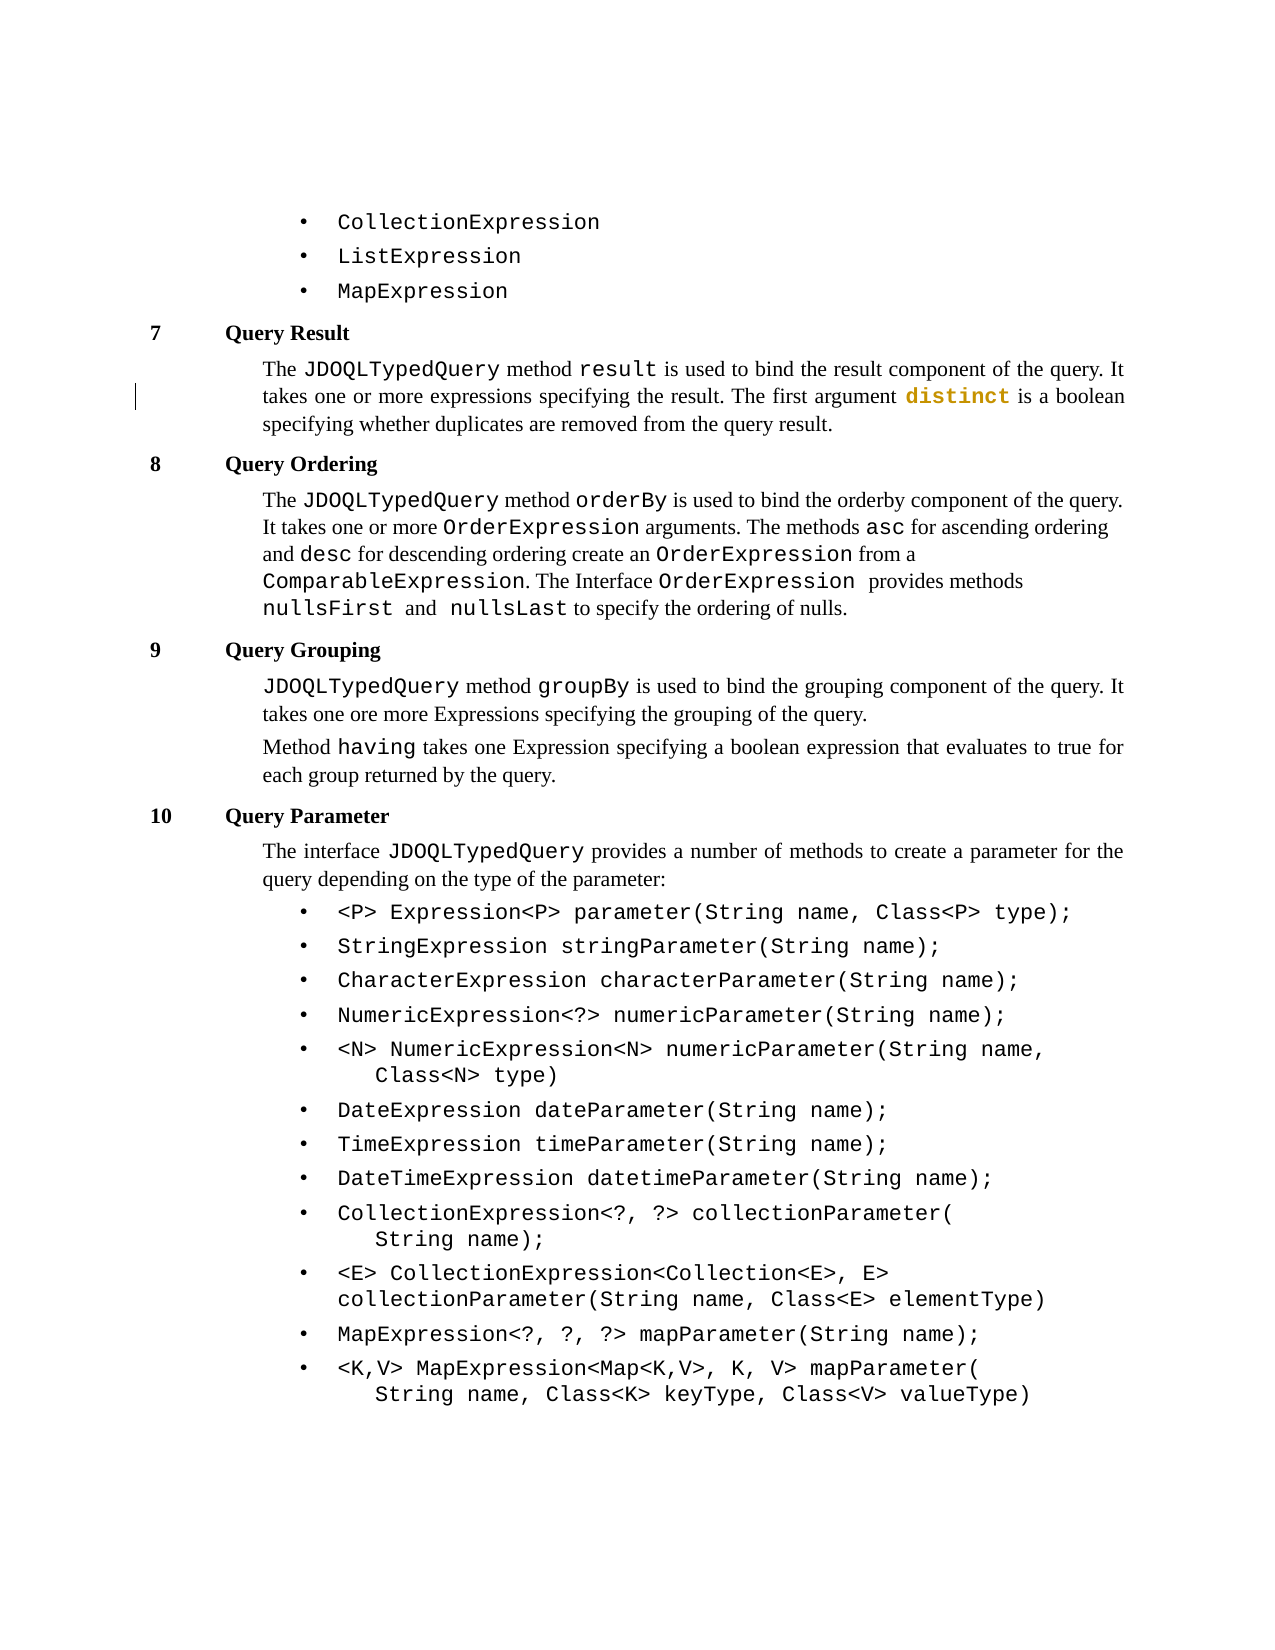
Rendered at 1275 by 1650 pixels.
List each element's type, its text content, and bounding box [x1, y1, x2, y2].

subtitle Query Parameter [150, 802, 1125, 828]
list TimeExpression timeParameter(String name); [300, 1132, 1125, 1158]
text The JDOQLTypedQuery method orderBy is used to bind the orderby component of the query. It takes one or more OrderExpression arguments. The methods asc for ascending ordering and desc for descending ordering create an OrderExpression from a ComparableExpression. The Interface OrderExpression provides methods nullsFirst and nullsLast to specify the ordering of nulls. [262, 487, 1125, 622]
text JDOQLTypedQuery method groupBy is used to bind the grouping component of the query. It takes one ore more Expressions specifying the grouping of the query. [262, 673, 1125, 726]
list <K,V> MapExpression<Map<K,V>, K, V> mapParameter( String name, Class<K> keyType, Class<V> valueType) [300, 1356, 1125, 1408]
subtitle Query Grouping [150, 636, 1125, 662]
list NumericExpression<?> numericParameter(String name); [300, 1003, 1125, 1029]
list CharacterExpression characterParameter(String name); [300, 968, 1125, 994]
list CollectionExpression [300, 210, 1125, 236]
list MapExpression<?, ?, ?> mapParameter(String name); [300, 1321, 1125, 1347]
text The interface JDOQLTypedQuery provides a number of methods to create a parameter for the query depending on the type of the parameter: [262, 838, 1125, 891]
list <N> NumericExpression<N> numericParameter(String name, Class<N> type) [300, 1037, 1125, 1089]
list StringExpression stringParameter(String name); [300, 934, 1125, 960]
list CollectionExpression<?, ?> collectionParameter( String name); [300, 1201, 1125, 1253]
list <P> Expression<P> parameter(String name, Class<P> type); [300, 899, 1125, 926]
list DateExpression dateParameter(String name); [300, 1097, 1125, 1123]
text The JDOQLTypedQuery method result is used to bind the result component of the query. It takes one or more expressions specifying the result. The first argument distinct is a boolean specifying whether duplicates are removed from the query result. [262, 356, 1125, 436]
list DateTimeExpression datetimeParameter(String name); [300, 1166, 1125, 1192]
list ListExpression [300, 244, 1125, 270]
subtitle Query Result [150, 319, 1125, 345]
subtitle Query Ordering [150, 450, 1125, 476]
list <E> CollectionExpression<Collection<E>, E> collectionParameter(String name, Class<E> elementType) [300, 1261, 1125, 1313]
text Method having takes one Expression specifying a boolean expression that evaluates to true for each group returned by the query. [262, 734, 1125, 787]
list MapExpression [300, 279, 1125, 305]
